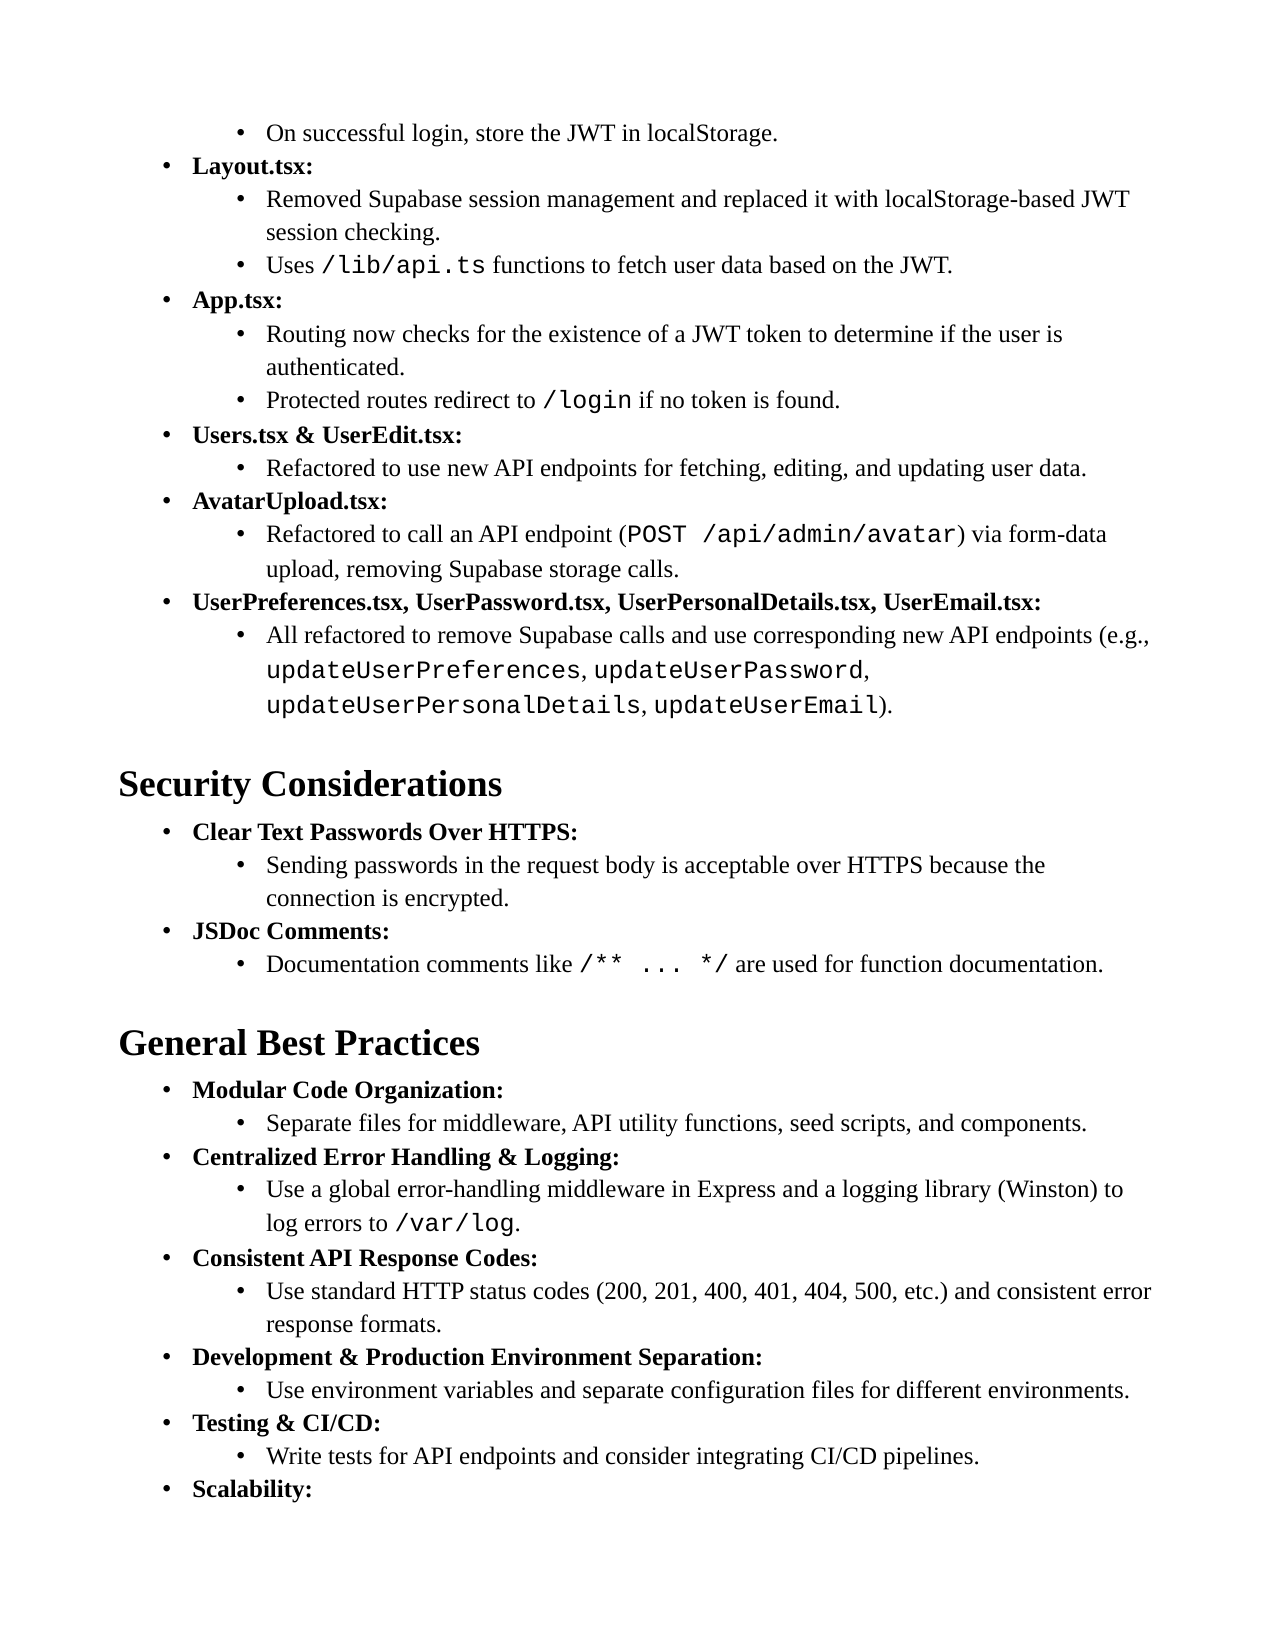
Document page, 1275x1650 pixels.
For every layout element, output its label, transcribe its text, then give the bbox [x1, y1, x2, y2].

list Development & Production Environment Separation: [162, 1342, 1157, 1371]
list Protected routes redirect to /login if no token is found. [236, 385, 1157, 416]
list Scalability: [162, 1474, 1157, 1503]
list Users.tsx & UserEdit.tsx: [162, 420, 1157, 449]
list UserPreferences.tsx, UserPassword.tsx, UserPersonalDetails.tsx, UserEmail.tsx: [162, 587, 1157, 616]
list Removed Supabase session management and replaced it with localStorage-based JWT session checking. [236, 184, 1157, 246]
list Use standard HTTP status codes (200, 201, 400, 401, 404, 500, etc.) and consistent error response formats. [236, 1276, 1157, 1338]
list On successful login, store the JWT in localStorage. [236, 118, 1157, 147]
list Separate files for middleware, API utility functions, seed scripts, and components. [236, 1108, 1157, 1137]
list Testing & CI/CD: [162, 1408, 1157, 1437]
list Use environment variables and separate configuration files for different environments. [236, 1375, 1157, 1404]
list JSDoc Comments: [162, 916, 1157, 945]
list Documentation comments like /** ... */ are used for function documentation. [236, 949, 1157, 980]
list Refactored to use new API endpoints for fetching, editing, and updating user data. [236, 453, 1157, 482]
list Consistent API Response Codes: [162, 1243, 1157, 1272]
list Uses /lib/api.ts functions to fetch user data based on the JWT. [236, 250, 1157, 281]
list Layout.tsx: [162, 151, 1157, 180]
list AvatarUpload.tsx: [162, 486, 1157, 515]
list All refactored to remove Supabase calls and use corresponding new API endpoints (e.g., updateUserPreferences, updateUserPassword, updateUserPersonalDetails, updateUserEmail). [236, 620, 1157, 721]
list Sending passwords in the request body is acceptable over HTTPS because the connection is encrypted. [236, 850, 1157, 912]
list Centralized Error Handling & Logging: [162, 1142, 1157, 1170]
list Refactored to call an API endpoint (POST /api/admin/avatar) via form-data upload, removing Supabase storage calls. [236, 519, 1157, 583]
list Write tests for API endpoints and consider integrating CI/CD pipelines. [236, 1441, 1157, 1470]
list App.tsx: [162, 286, 1157, 314]
subtitle General Best Practices [118, 1020, 1157, 1063]
subtitle Security Considerations [118, 761, 1157, 804]
list Use a global error-handling middleware in Express and a logging library (Winston) to log errors to /var/log. [236, 1174, 1157, 1238]
list Clear Text Passwords Over HTTPS: [162, 817, 1157, 846]
list Modular Code Organization: [162, 1076, 1157, 1104]
list Routing now checks for the existence of a JWT token to determine if the user is authenticated. [236, 319, 1157, 380]
